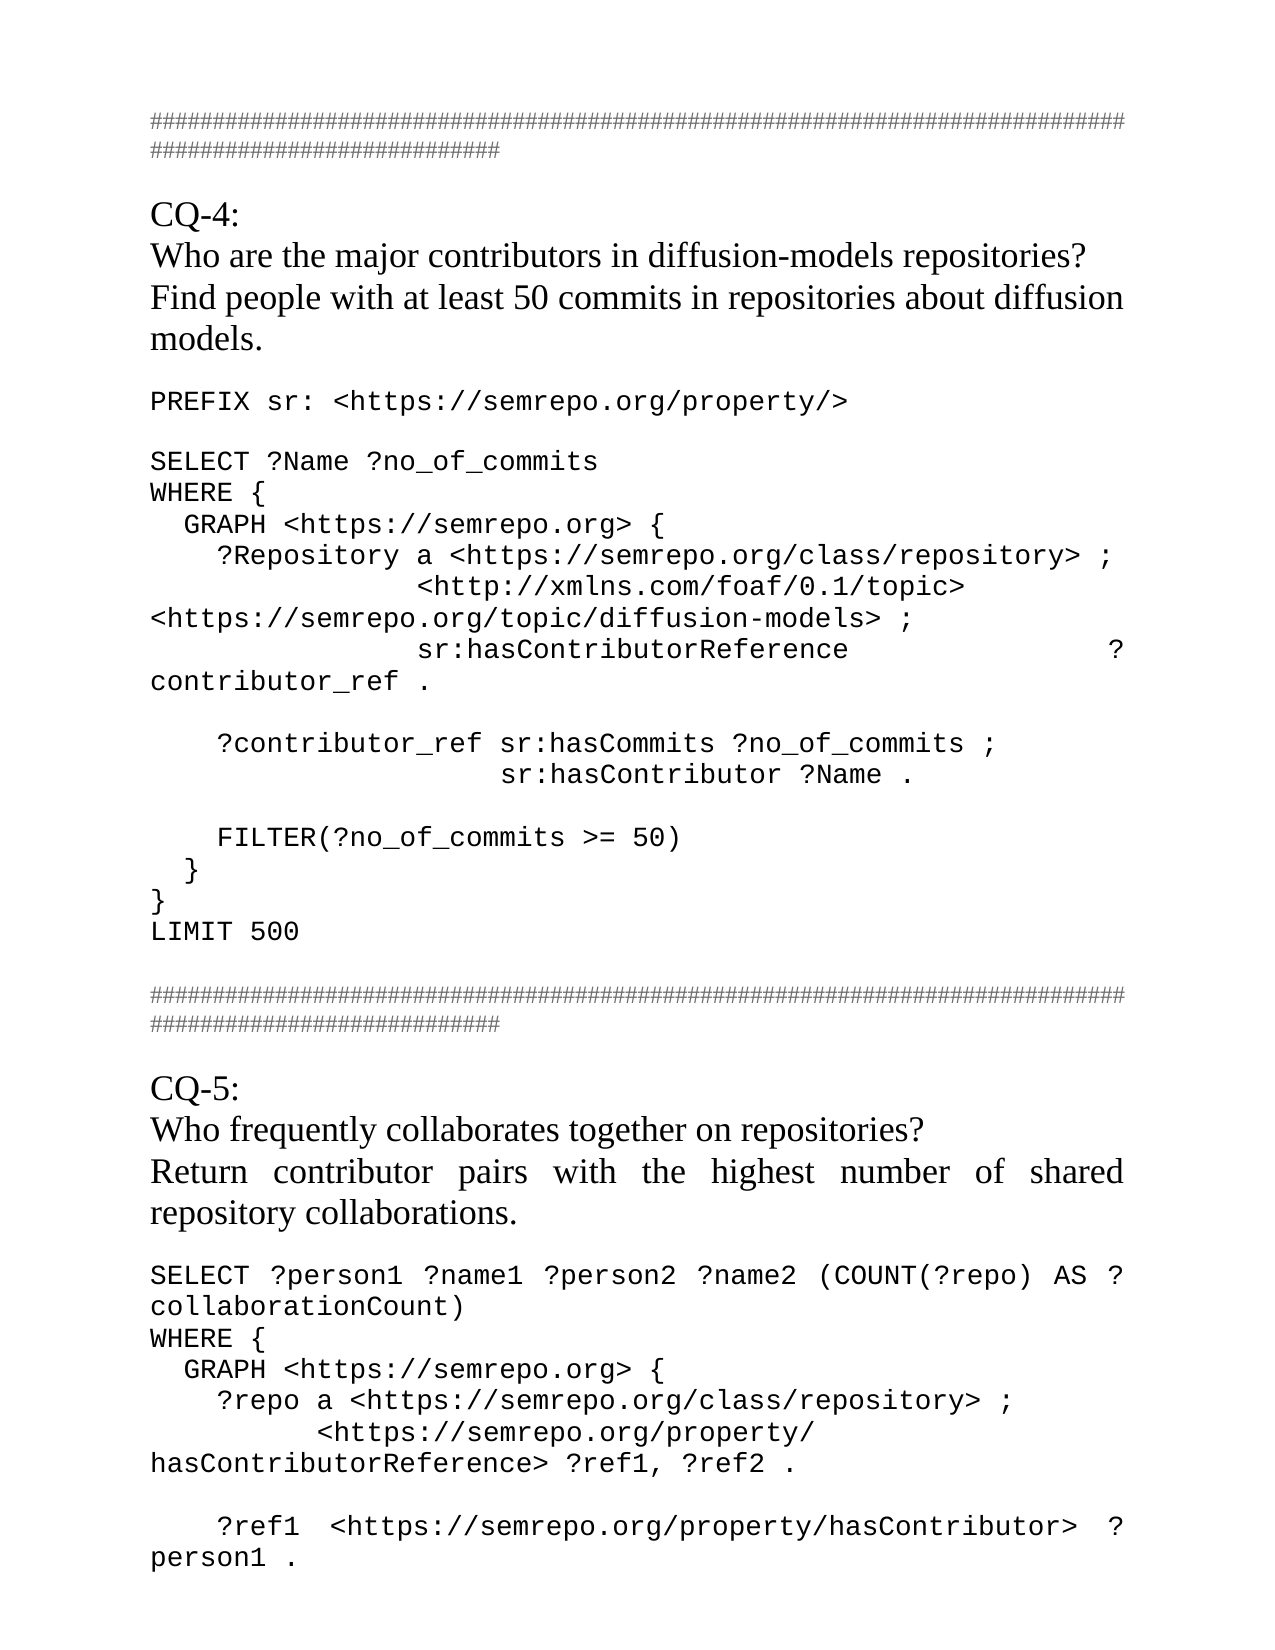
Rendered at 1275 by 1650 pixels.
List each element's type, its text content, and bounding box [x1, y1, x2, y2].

text FILTER(?no_of_commits >= 50) [150, 823, 1125, 855]
text ?repo a <https://semrepo.org/class/repository> ; [150, 1387, 1125, 1418]
text Who frequently collaborates together on repositories? [150, 1108, 1125, 1149]
text } [150, 855, 1125, 886]
text SELECT ?person1 ?name1 ?person2 ?name2 (COUNT(?repo) AS ?collaborationCount) [150, 1261, 1125, 1324]
text SELECT ?Name ?no_of_commits [150, 447, 1125, 479]
text ########################################################################################################## [150, 980, 1125, 1038]
text sr:hasContributorReference ?contributor_ref . [150, 635, 1125, 698]
text Return contributor pairs with the highest number of shared repository collaborations. [150, 1149, 1125, 1232]
text ?contributor_ref sr:hasCommits ?no_of_commits ; [150, 729, 1125, 761]
text WHERE { [150, 1324, 1125, 1355]
text <https://semrepo.org/property/hasContributorReference> ?ref1, ?ref2 . [150, 1418, 1125, 1481]
text PREFIX sr: <https://semrepo.org/property/> [150, 387, 1125, 418]
text ?Repository a <https://semrepo.org/class/repository> ; [150, 541, 1125, 573]
text ?ref1 <https://semrepo.org/property/hasContributor> ?person1 . [150, 1512, 1125, 1575]
text Find people with at least 50 commits in repositories about diffusion models. [150, 276, 1125, 358]
text ########################################################################################################## [150, 106, 1125, 164]
text sr:hasContributor ?Name . [150, 761, 1125, 792]
text GRAPH <https://semrepo.org> { [150, 1355, 1125, 1387]
text } [150, 886, 1125, 918]
text CQ-4: [150, 193, 1125, 234]
text LIMIT 500 [150, 918, 1125, 949]
text CQ-5: [150, 1067, 1125, 1108]
text <http://xmlns.com/foaf/0.1/topic> <https://semrepo.org/topic/diffusion-models> ; [150, 573, 1125, 635]
text WHERE { [150, 479, 1125, 510]
text Who are the major contributors in diffusion-models repositories? [150, 234, 1125, 276]
text GRAPH <https://semrepo.org> { [150, 510, 1125, 541]
